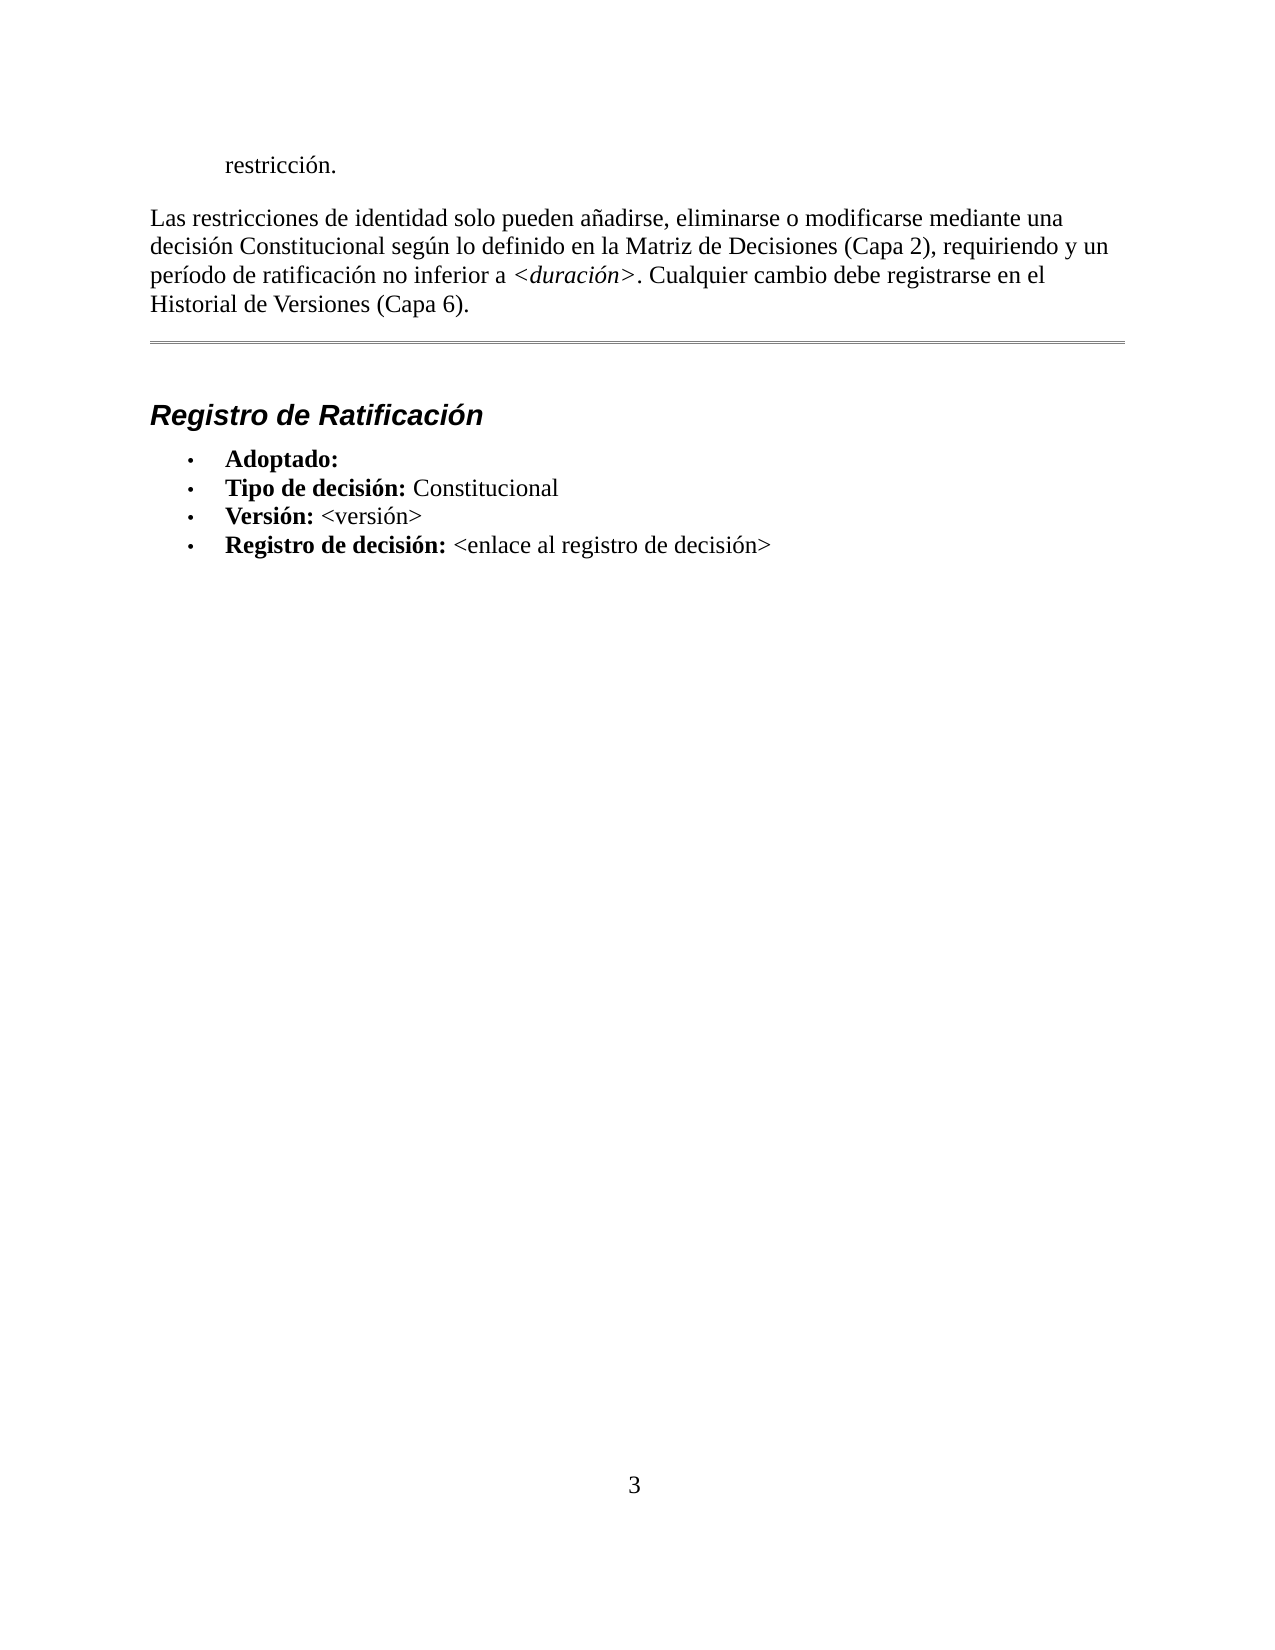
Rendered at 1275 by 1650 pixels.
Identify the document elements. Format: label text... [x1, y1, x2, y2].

list Adoptado: [187, 444, 1125, 473]
list Registro de decisión: <enlace al registro de decisión> [187, 530, 1125, 559]
text Las restricciones de identidad solo pueden añadirse, eliminarse o modificarse mediante una decisión Constitucional según lo definido en la Matriz de Decisiones (Capa 2), requiriendo y un período de ratificación no inferior a <duración>. Cualquier cambio debe registrarse en el Historial de Versiones (Capa 6). [150, 203, 1125, 318]
list Tipo de decisión: Constitucional [187, 473, 1125, 501]
subtitle Registro de Ratificación [150, 398, 1125, 431]
text restricción. [225, 150, 1125, 179]
list Versión: <versión> [187, 501, 1125, 530]
